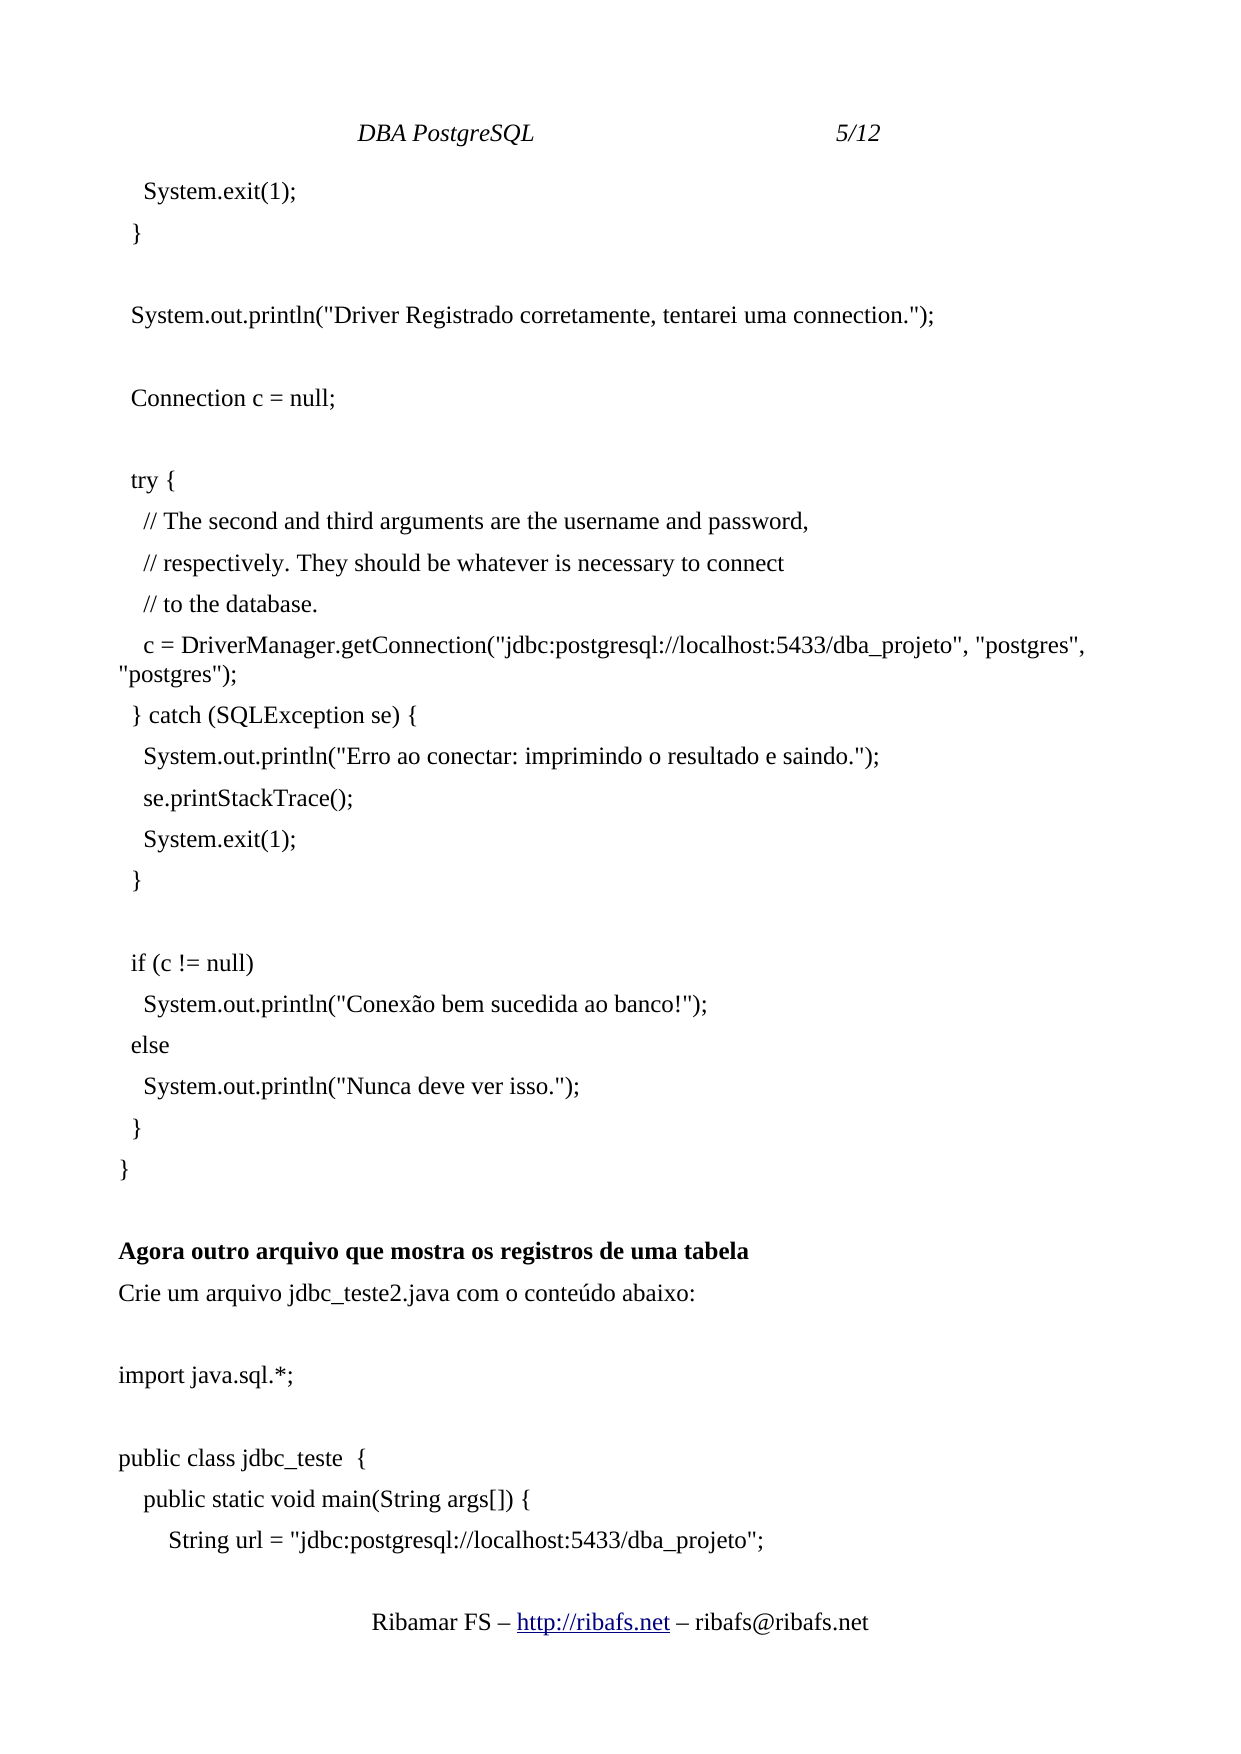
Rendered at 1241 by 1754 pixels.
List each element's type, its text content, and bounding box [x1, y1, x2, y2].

text // respectively. They should be whatever is necessary to connect [118, 548, 1122, 576]
text System.out.println("Nunca deve ver isso."); [118, 1071, 1122, 1100]
text public class jdbc_teste { [118, 1443, 1122, 1471]
text System.out.println("Driver Registrado corretamente, tentarei uma connection."); [118, 300, 1122, 329]
text import java.sql.*; [118, 1360, 1122, 1389]
text Connection c = null; [118, 383, 1122, 411]
text if (c != null) [118, 948, 1122, 976]
text try { [118, 465, 1122, 494]
text public static void main(String args[]) { [118, 1484, 1122, 1513]
text String url = "jdbc:postgresql://localhost:5433/dba_projeto"; [118, 1525, 1122, 1554]
text System.out.println("Conexão bem sucedida ao banco!"); [118, 989, 1122, 1018]
text } catch (SQLException se) { [118, 700, 1122, 729]
text // The second and third arguments are the username and password, [118, 506, 1122, 535]
text // to the database. [118, 589, 1122, 618]
text Crie um arquivo jdbc_teste2.java com o conteúdo abaixo: [118, 1278, 1122, 1306]
text else [118, 1030, 1122, 1059]
text System.exit(1); [118, 824, 1122, 853]
text } [118, 865, 1122, 894]
text Agora outro arquivo que mostra os registros de uma tabela [118, 1236, 1122, 1265]
text System.exit(1); [118, 176, 1122, 205]
text } [118, 1113, 1122, 1141]
text } [118, 1154, 1122, 1183]
text se.printStackTrace(); [118, 783, 1122, 811]
text System.out.println("Erro ao conectar: imprimindo o resultado e saindo."); [118, 741, 1122, 770]
text c = DriverManager.getConnection("jdbc:postgresql://localhost:5433/dba_projeto", "postgres", "postgres"); [118, 630, 1122, 688]
text } [118, 218, 1122, 246]
